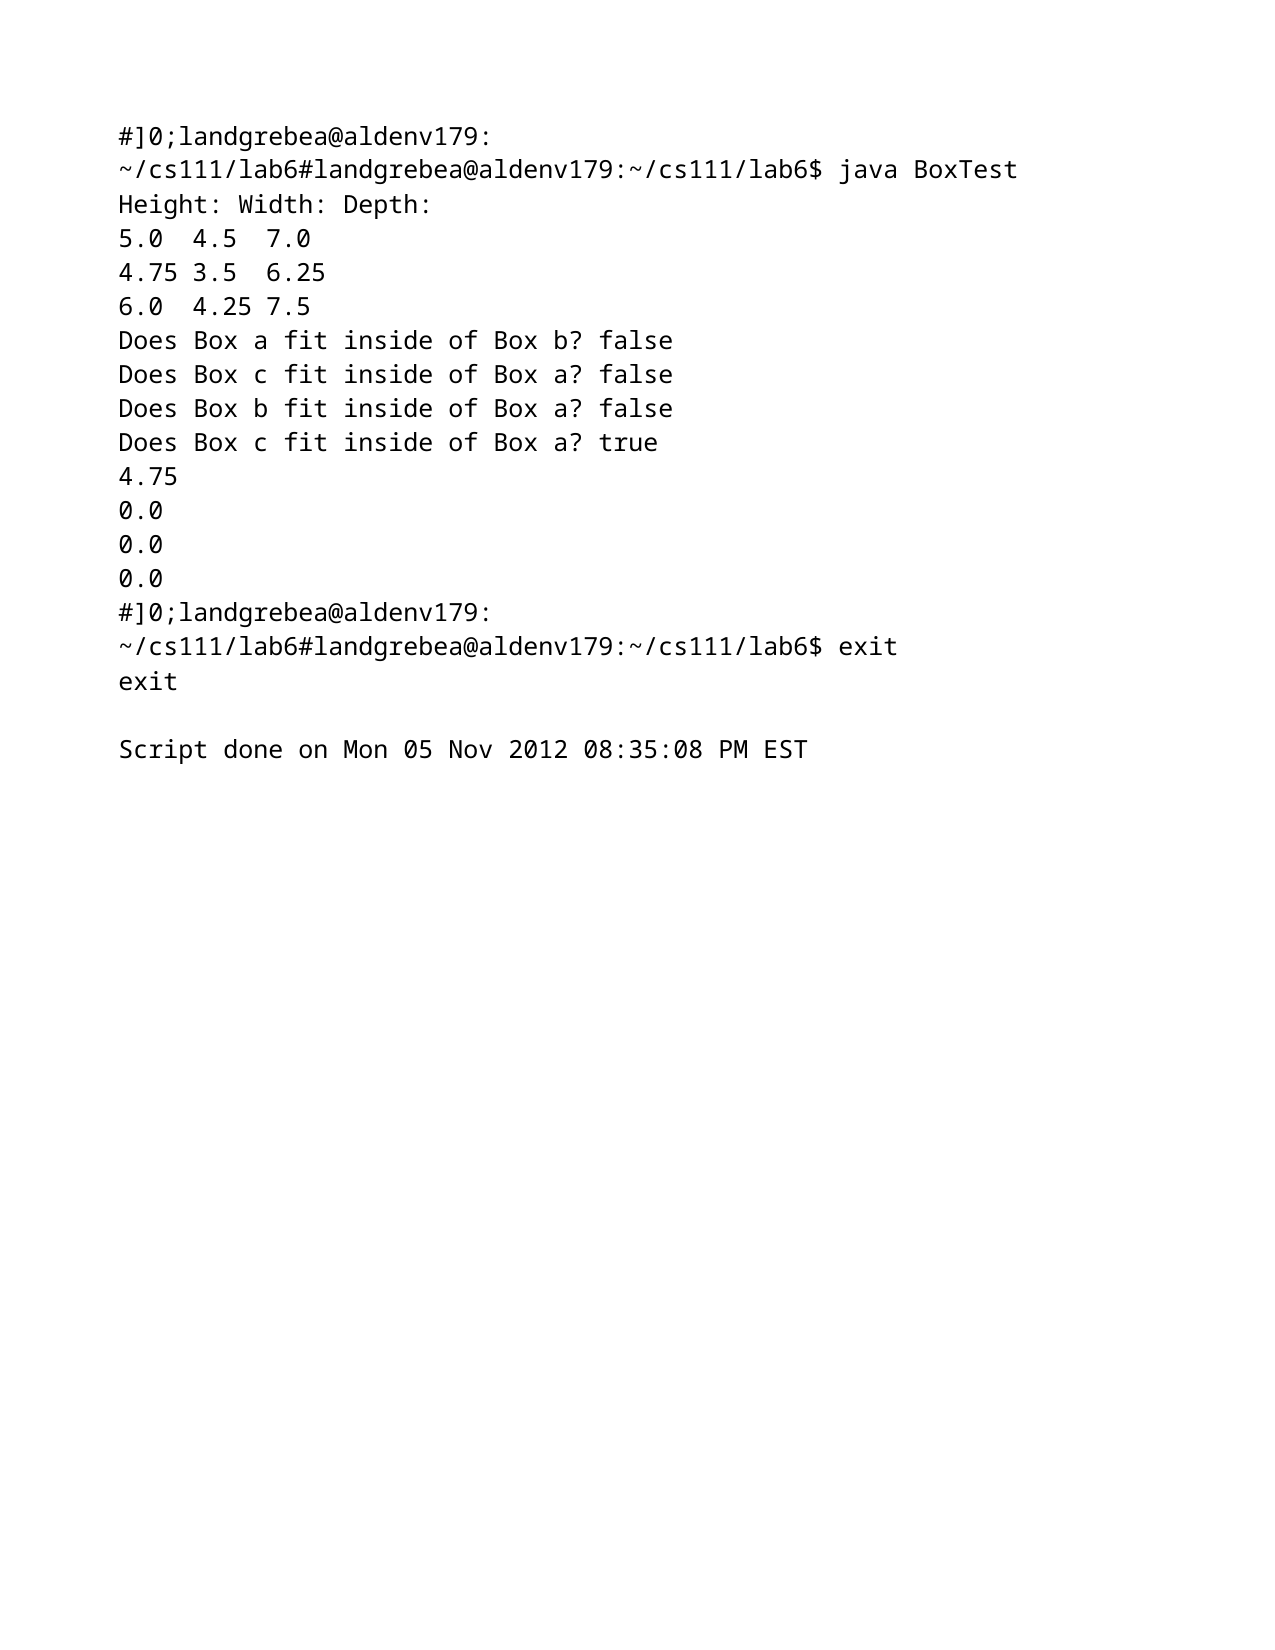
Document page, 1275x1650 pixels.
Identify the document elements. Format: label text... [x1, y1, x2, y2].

text Height: Width: Depth: [118, 186, 1157, 220]
text Does Box b fit inside of Box a? false [118, 391, 1157, 425]
text Does Box c fit inside of Box a? true [118, 425, 1157, 459]
text 0.0 [118, 527, 1157, 561]
text #]0;landgrebea@aldenv179: ~/cs111/lab6#landgrebea@aldenv179:~/cs111/lab6$ exit [118, 595, 1157, 663]
text 6.0 4.25 7.5 [118, 288, 1157, 322]
text 0.0 [118, 493, 1157, 527]
text #]0;landgrebea@aldenv179: ~/cs111/lab6#landgrebea@aldenv179:~/cs111/lab6$ java BoxTest [118, 118, 1157, 186]
text 0.0 [118, 561, 1157, 595]
text Does Box c fit inside of Box a? false [118, 357, 1157, 391]
text 4.75 [118, 459, 1157, 493]
text Script done on Mon 05 Nov 2012 08:35:08 PM EST [118, 697, 1157, 799]
text exit [118, 663, 1157, 697]
text 4.75 3.5 6.25 [118, 254, 1157, 288]
text Does Box a fit inside of Box b? false [118, 322, 1157, 357]
text 5.0 4.5 7.0 [118, 220, 1157, 254]
